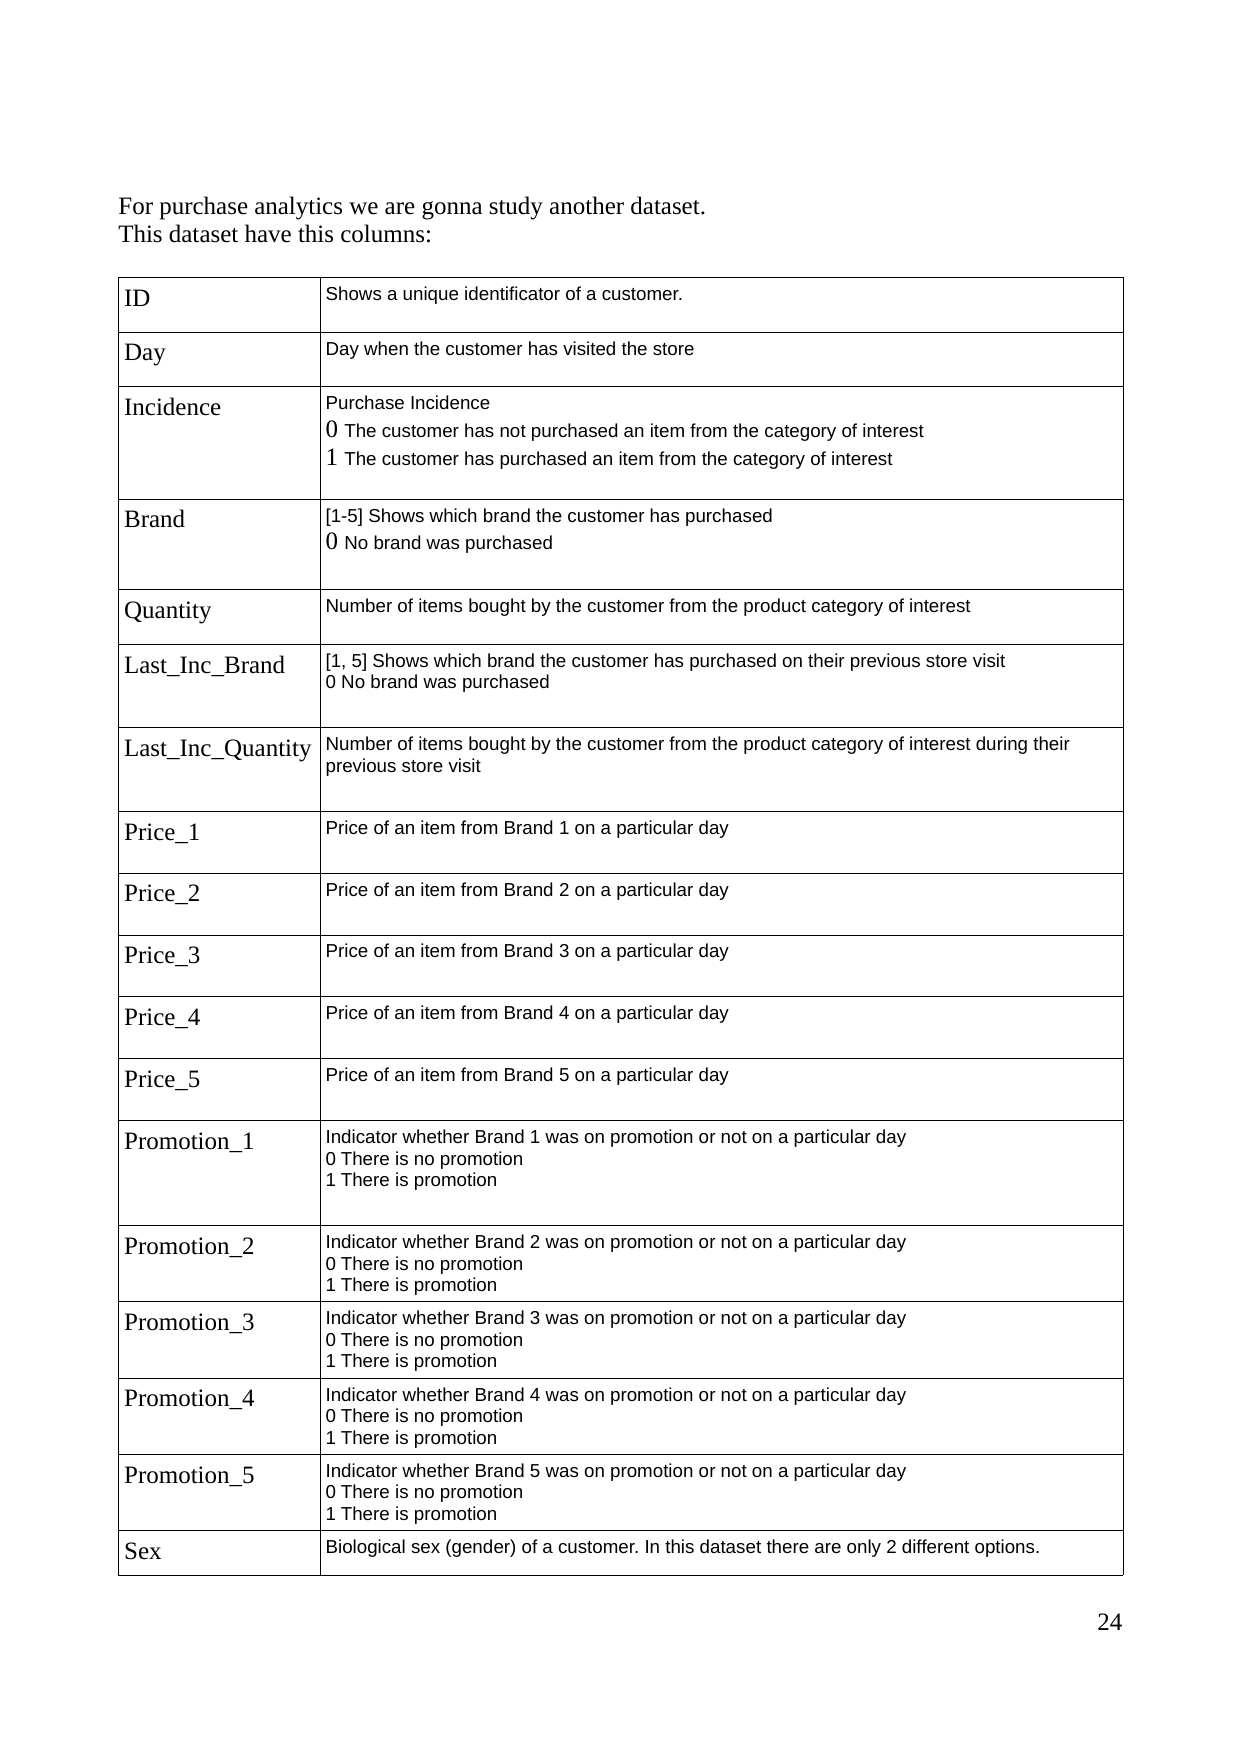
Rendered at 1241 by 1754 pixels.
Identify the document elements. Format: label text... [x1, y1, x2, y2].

table_cell Indicator whether Brand 2 was on promotion or not on a particular day 0 There is no promotion 1 There is promotion [321, 1226, 1123, 1301]
table_cell Price_2 [119, 874, 320, 934]
table_cell Price of an item from Brand 3 on a particular day [321, 936, 1123, 996]
table_cell Brand [119, 500, 320, 589]
table_cell Day [119, 333, 320, 386]
table_cell Indicator whether Brand 3 was on promotion or not on a particular day 0 There is no promotion 1 There is promotion [321, 1302, 1123, 1378]
table_cell Sex [119, 1531, 320, 1574]
table_cell Promotion_3 [119, 1302, 320, 1378]
table_cell Price_3 [119, 936, 320, 996]
table_cell Price of an item from Brand 2 on a particular day [321, 874, 1123, 934]
table_cell [1, 5] Shows which brand the customer has purchased on their previous store visit 0 No brand was purchased [321, 645, 1123, 727]
table_cell Price of an item from Brand 1 on a particular day [321, 812, 1123, 873]
table_cell Indicator whether Brand 4 was on promotion or not on a particular day 0 There is no promotion 1 There is promotion [321, 1379, 1123, 1454]
table_cell Price_1 [119, 812, 320, 873]
table_cell [1-5] Shows which brand the customer has purchased 0 No brand was purchased [321, 500, 1123, 589]
table_cell Incidence [119, 387, 320, 498]
table_cell Indicator whether Brand 5 was on promotion or not on a particular day 0 There is no promotion 1 There is promotion [321, 1455, 1123, 1530]
table_cell Last_Inc_Brand [119, 645, 320, 727]
table_cell Price of an item from Brand 5 on a particular day [321, 1059, 1123, 1120]
table_header ID [119, 278, 320, 332]
table_cell Purchase Incidence 0 The customer has not purchased an item from the category of interest 1 The customer has purchased an item from the category of interest [321, 387, 1123, 498]
table_cell Price of an item from Brand 4 on a particular day [321, 997, 1123, 1058]
table_cell Promotion_5 [119, 1455, 320, 1530]
table_cell Indicator whether Brand 1 was on promotion or not on a particular day 0 There is no promotion 1 There is promotion [321, 1121, 1123, 1225]
table_cell Promotion_1 [119, 1121, 320, 1225]
table_cell Last_Inc_Quantity [119, 728, 320, 811]
text This dataset have this columns: [118, 219, 1122, 248]
table_cell Day when the customer has visited the store [321, 333, 1123, 386]
table_cell Promotion_2 [119, 1226, 320, 1301]
table_header Shows a unique identificator of a customer. [321, 278, 1123, 332]
table_cell Price_4 [119, 997, 320, 1058]
table_cell Number of items bought by the customer from the product category of interest [321, 590, 1123, 644]
table_cell Biological sex (gender) of a customer. In this dataset there are only 2 different options. [321, 1531, 1123, 1574]
table_cell Price_5 [119, 1059, 320, 1120]
text For purchase analytics we are gonna study another dataset. [118, 191, 1122, 219]
table_cell Quantity [119, 590, 320, 644]
table_cell Number of items bought by the customer from the product category of interest during their previous store visit [321, 728, 1123, 811]
table_cell Promotion_4 [119, 1379, 320, 1454]
